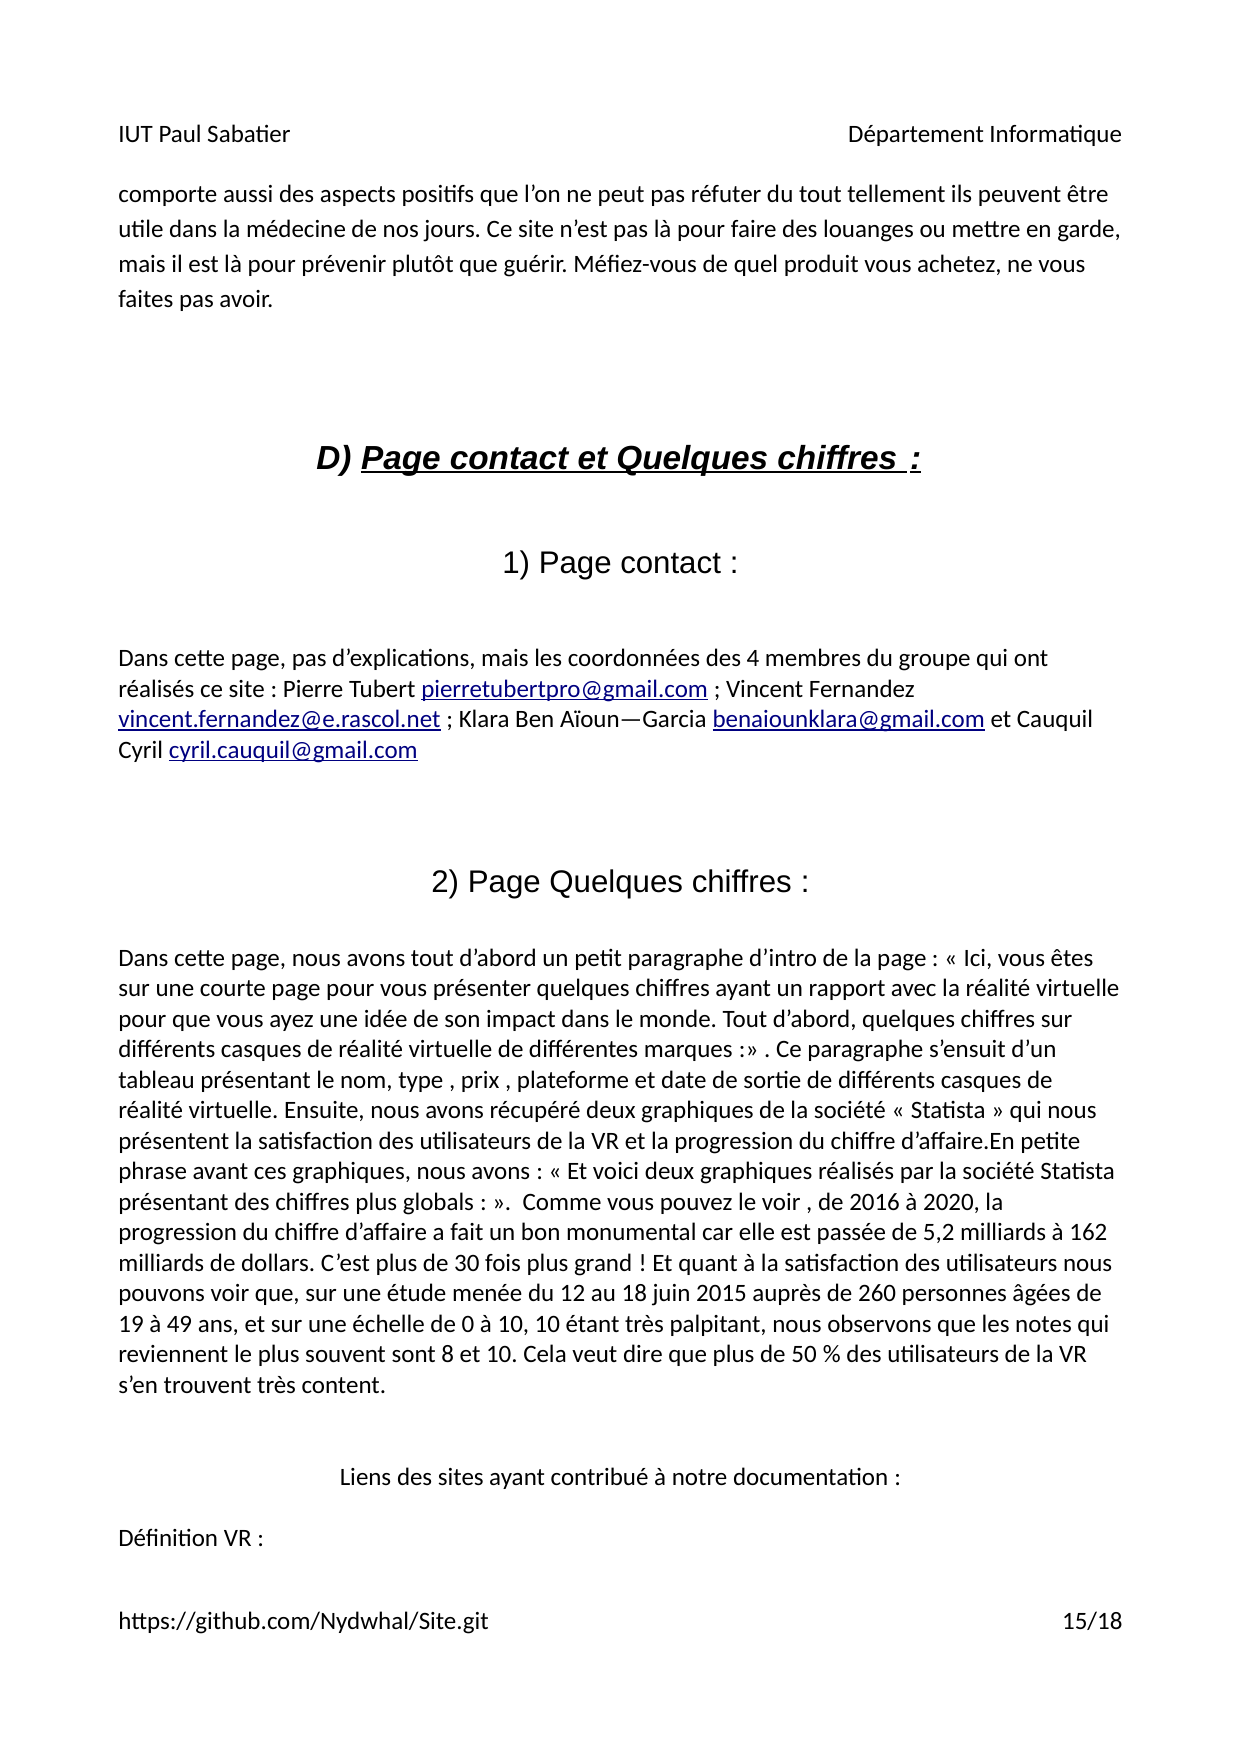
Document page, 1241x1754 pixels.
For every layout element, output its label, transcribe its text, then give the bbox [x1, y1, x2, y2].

subtitle Page contact : [118, 544, 1122, 580]
text Définition VR : [118, 1522, 1122, 1552]
text Liens des sites ayant contribué à notre documentation : [118, 1461, 1122, 1491]
text comporte aussi des aspects positifs que l’on ne peut pas réfuter du tout tellement ils peuvent être utile dans la médecine de nos jours. Ce site n’est pas là pour faire des louanges ou mettre en garde, mais il est là pour prévenir plutôt que guérir. Méfiez-vous de quel produit vous achetez, ne vous faites pas avoir. [118, 178, 1122, 314]
subtitle Page Quelques chiffres : [118, 863, 1122, 899]
text Dans cette page, nous avons tout d’abord un petit paragraphe d’intro de la page : « Ici, vous êtes sur une courte page pour vous présenter quelques chiffres ayant un rapport avec la réalité virtuelle pour que vous ayez une idée de son impact dans le monde. Tout d’abord, quelques chiffres sur différents casques de réalité virtuelle de différentes marques :» . Ce paragraphe s’ensuit d’un tableau présentant le nom, type , prix , plateforme et date de sortie de différents casques de réalité virtuelle. Ensuite, nous avons récupéré deux graphiques de la société « Statista » qui nous présentent la satisfaction des utilisateurs de la VR et la progression du chiffre d’affaire.En petite phrase avant ces graphiques, nous avons : « Et voici deux graphiques réalisés par la société Statista présentant des chiffres plus globals : ». Comme vous pouvez le voir , de 2016 à 2020, la progression du chiffre d’affaire a fait un bon monumental car elle est passée de 5,2 milliards à 162 milliards de dollars. C’est plus de 30 fois plus grand ! Et quant à la satisfaction des utilisateurs nous pouvons voir que, sur une étude menée du 12 au 18 juin 2015 auprès de 260 personnes âgées de 19 à 49 ans, et sur une échelle de 0 à 10, 10 étant très palpitant, nous observons que les notes qui reviennent le plus souvent sont 8 et 10. Cela veut dire que plus de 50 % des utilisateurs de la VR s’en trouvent très content. [118, 942, 1122, 1399]
text Dans cette page, pas d’explications, mais les coordonnées des 4 membres du groupe qui ont réalisés ce site : Pierre Tubert pierretubertpro@gmail.com ; Vincent Fernandez vincent.fernandez@e.rascol.net ; Klara Ben Aïoun—Garcia benaiounklara@gmail.com et Cauquil Cyril cyril.cauquil@gmail.com [118, 642, 1122, 764]
subtitle Page contact et Quelques chiffres : [118, 438, 1122, 476]
